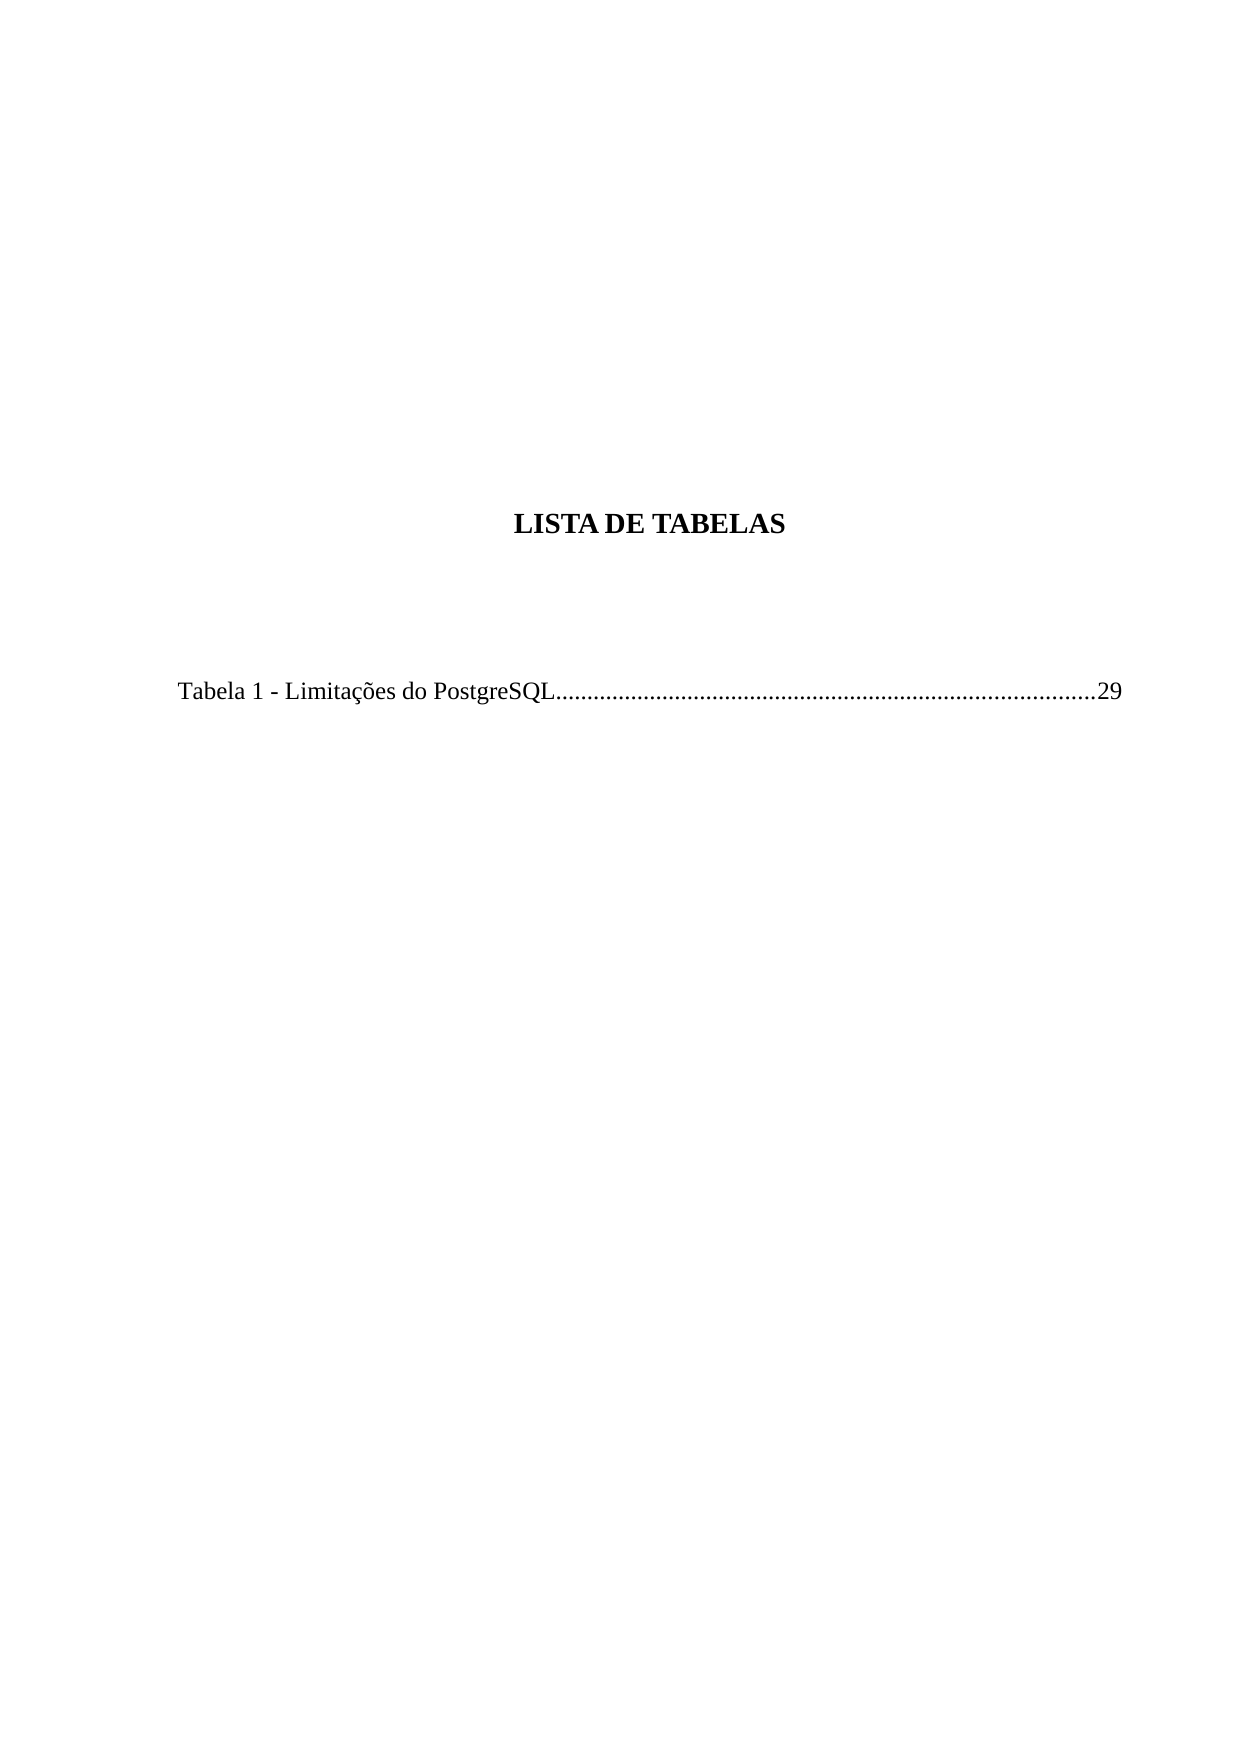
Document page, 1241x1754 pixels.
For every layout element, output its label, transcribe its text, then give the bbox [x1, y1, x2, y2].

text Tabela 1 - Limitações do PostgreSQL. 29 [177, 676, 1122, 704]
text LISTA DE tabelas [177, 506, 1122, 540]
